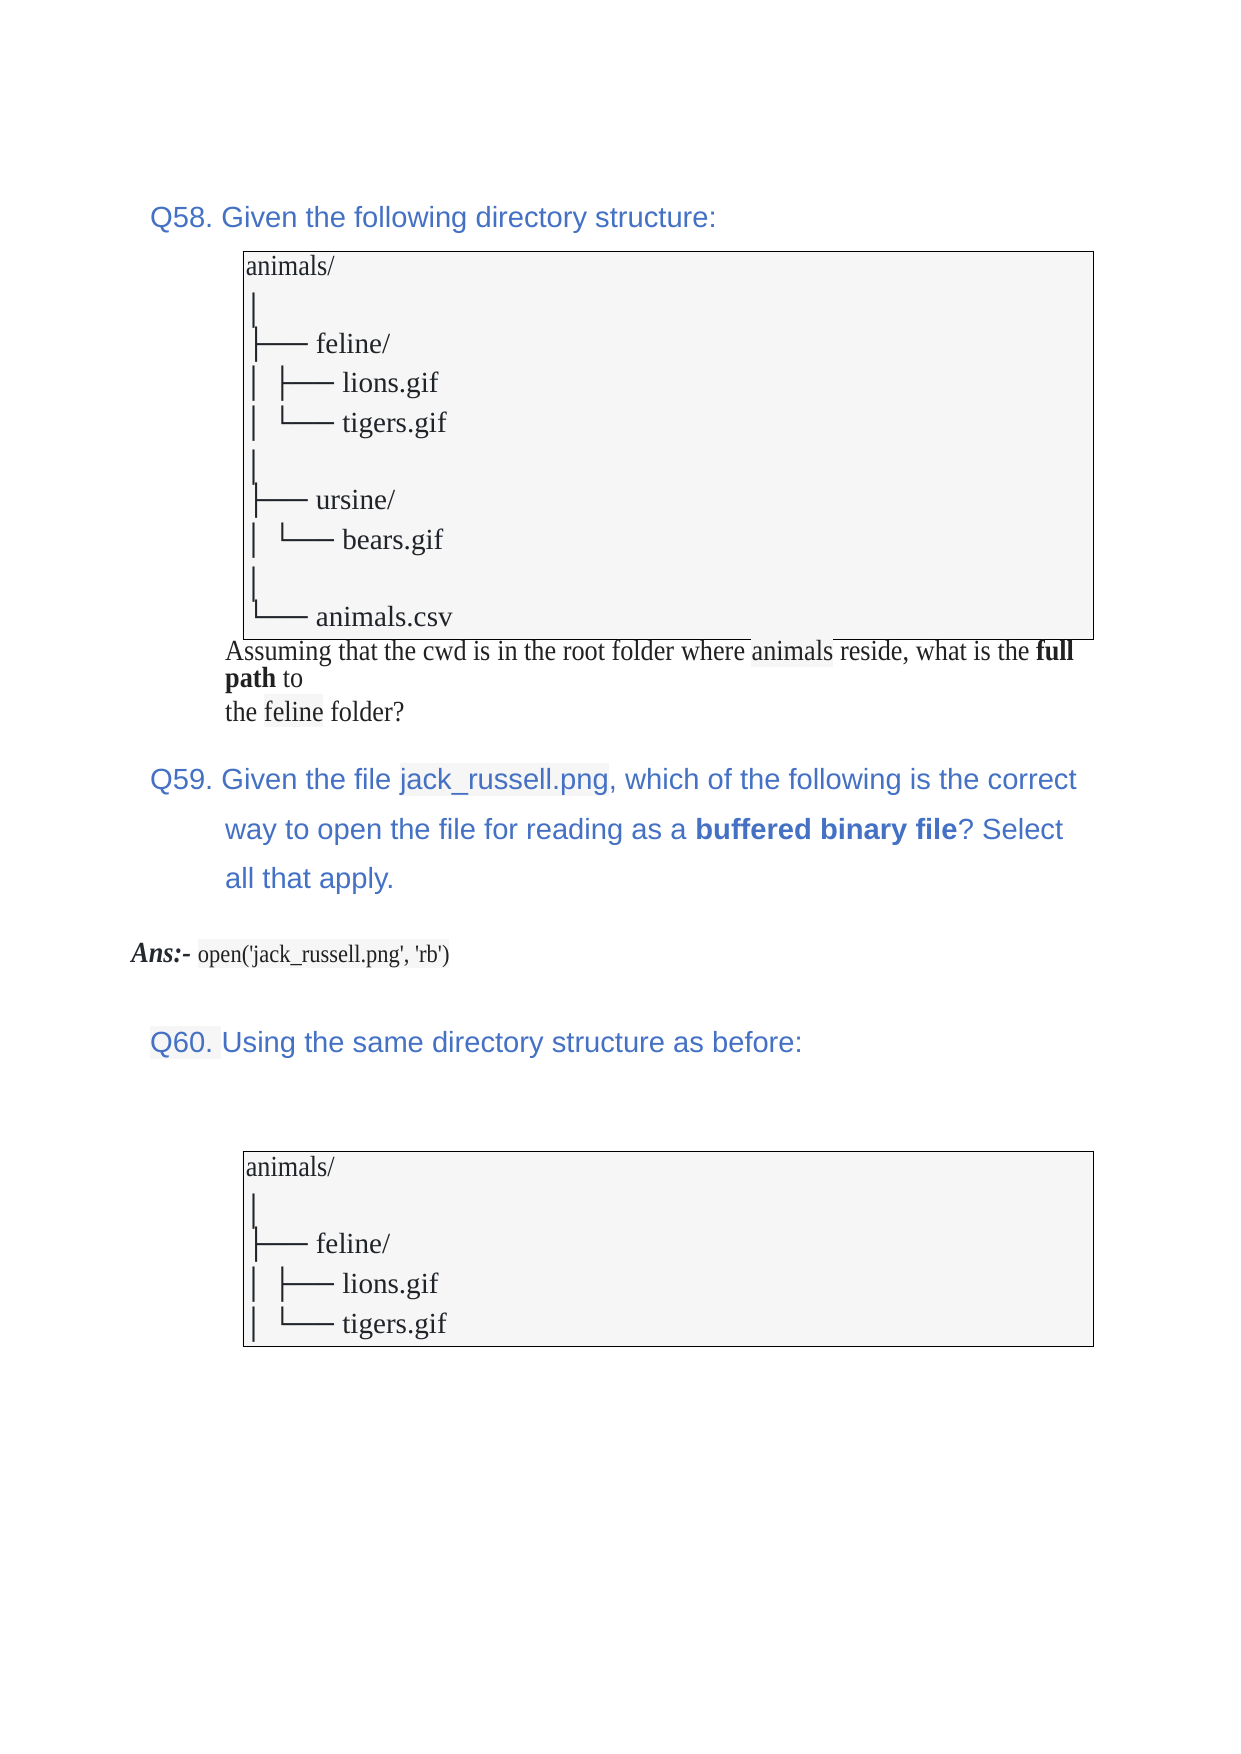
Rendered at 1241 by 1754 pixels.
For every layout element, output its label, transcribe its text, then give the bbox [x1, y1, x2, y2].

text Q60. Using the same directory structure as before: [150, 1026, 1105, 1059]
text │ ├── lions.gif [254, 1266, 281, 1300]
text ├── feline/ [256, 1226, 1093, 1260]
text │ [246, 1193, 252, 1226]
text the feline folder? [225, 694, 1105, 727]
text ├── feline/ [246, 1226, 254, 1260]
text Assuming that the cwd is in the root folder where animals reside, what is the full path to [225, 248, 1105, 693]
text animals/ [246, 1152, 1093, 1183]
text Q58. Given the following directory structure: [150, 200, 1105, 234]
text │ └── tigers.gif [254, 1306, 1093, 1339]
text │ ├── lions.gif [283, 1266, 1093, 1300]
text Ans:- open('jack_russell.png', 'rb') [131, 935, 1105, 969]
text Q59. Given the file jack_russell.png, which of the following is the correct way to open the file for reading as a buffered binary file? Select all that apply. [150, 762, 1079, 895]
text │ [254, 1193, 1093, 1226]
